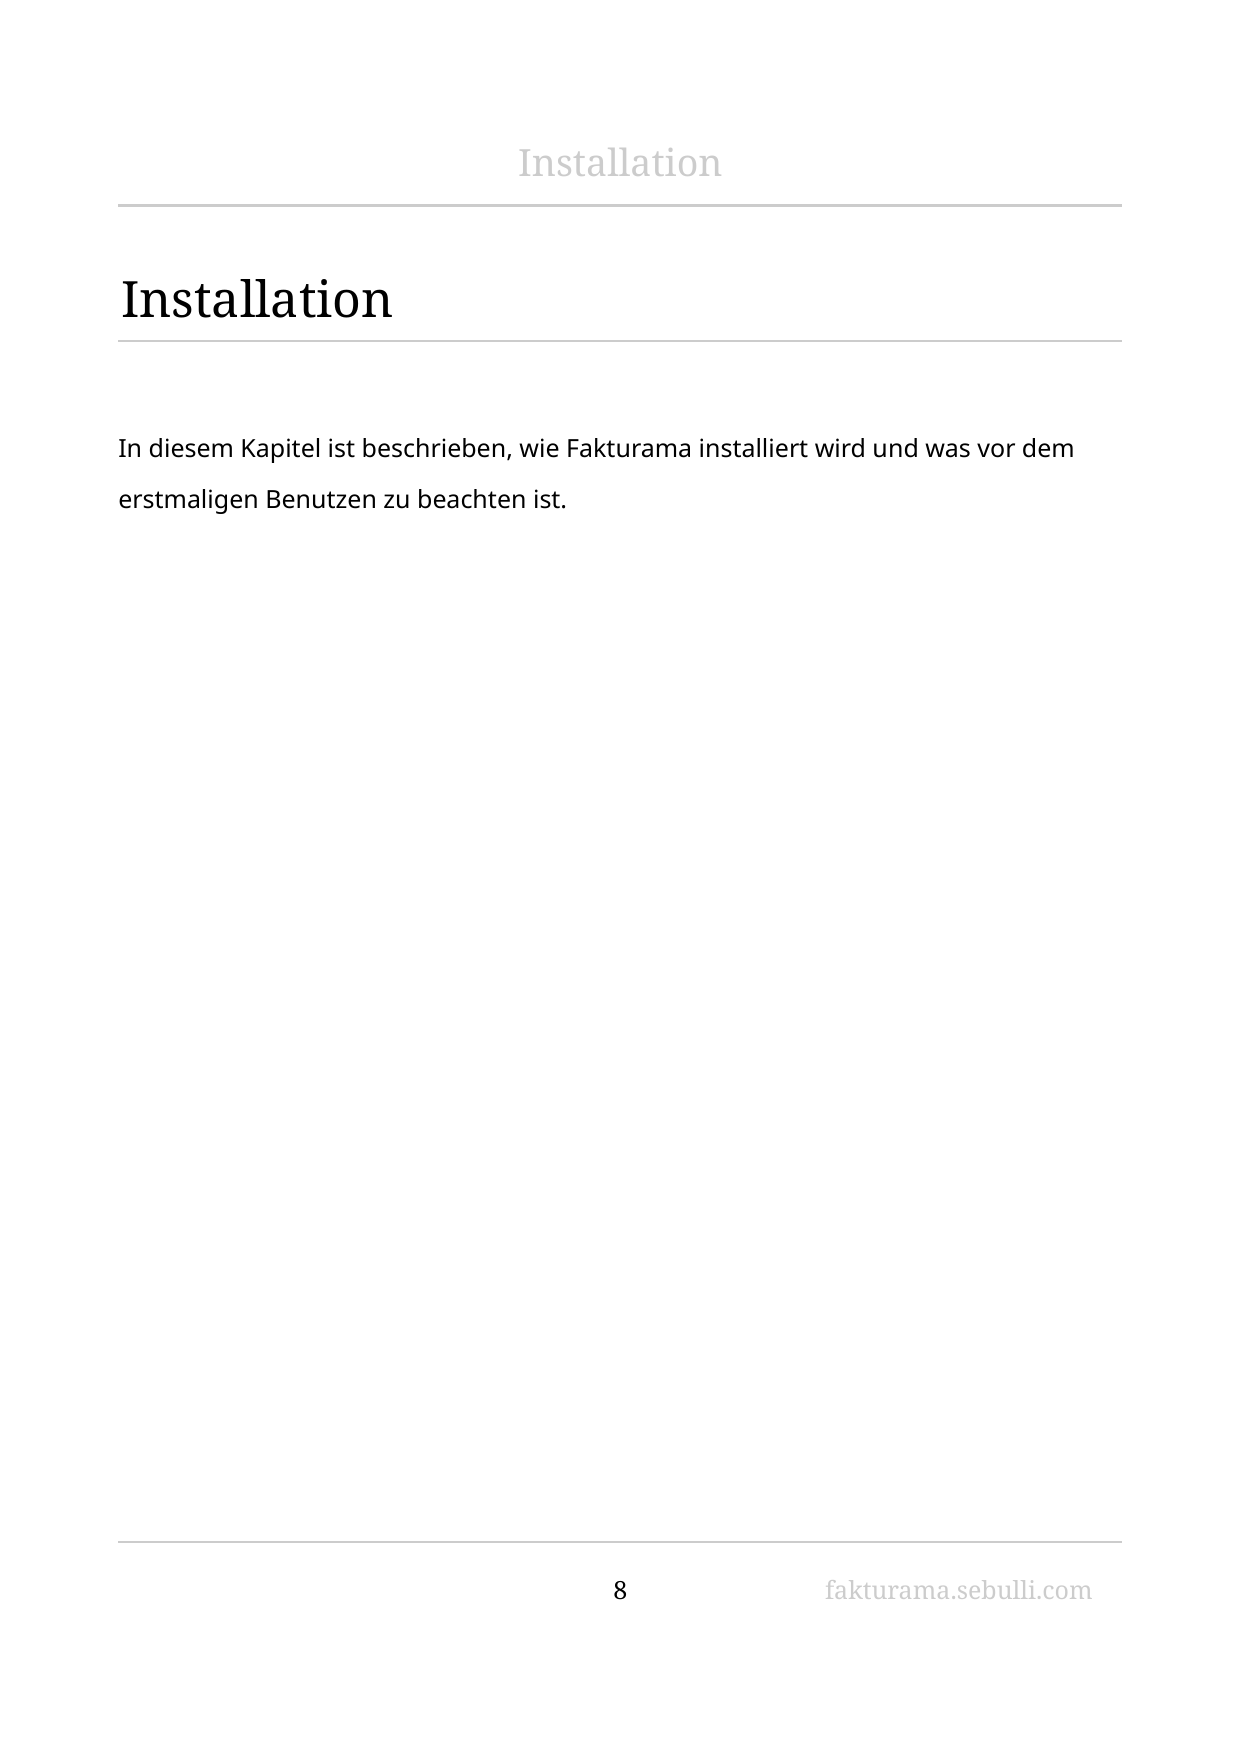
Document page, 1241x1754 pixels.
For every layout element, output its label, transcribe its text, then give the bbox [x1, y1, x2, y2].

subtitle Installation [118, 261, 1122, 340]
text In diesem Kapitel ist beschrieben, wie Fakturama installiert wird und was vor dem erstmaligen Benutzen zu beachten ist. [118, 430, 1122, 515]
